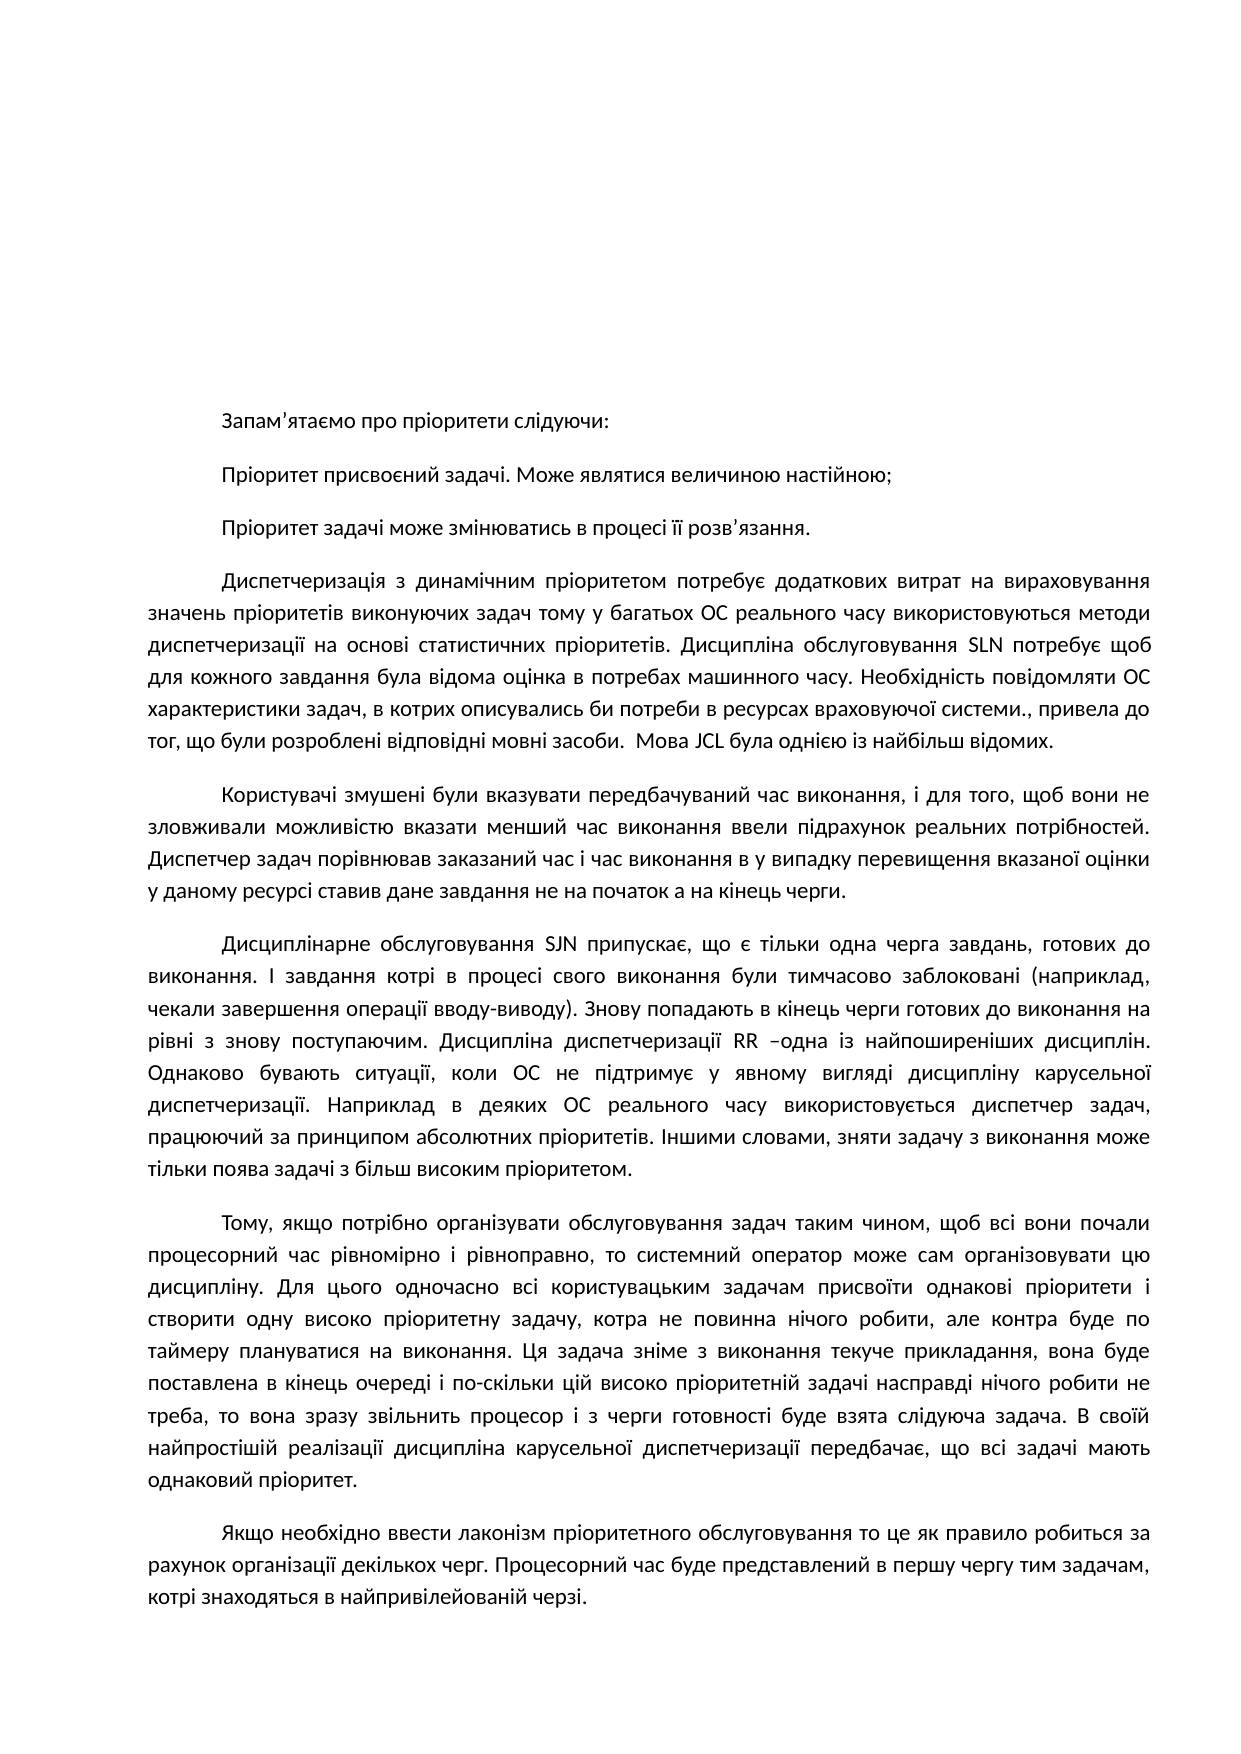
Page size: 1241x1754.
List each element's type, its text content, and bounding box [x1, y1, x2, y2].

text Користувачі змушені були вказувати передбачуваний час виконання, і для того, щоб вони не зловживали можливістю вказати менший час виконання ввели підрахунок реальних потрібностей. Диспетчер задач порівнював заказаний час і час виконання в у випадку перевищення вказаної оцінки у даному ресурсі ставив дане завдання не на початок а на кінець черги. [148, 780, 1152, 904]
text Пріоритет задачі може змінюватись в процесі її розв’язання. [148, 513, 1152, 541]
text Дисциплінарне обслуговування SJN припускає, що є тільки одна черга завдань, готових до виконання. І завдання котрі в процесі свого виконання були тимчасово заблоковані (наприклад, чекали завершення операції вводу-виводу). Знову попадають в кінець черги готових до виконання на рівні з знову поступаючим. Дисципліна диспетчеризації RR –одна із найпоширеніших дисциплін. Однаково бувають ситуації, коли ОС не підтримує у явному вигляді дисципліну карусельної диспетчеризації. Наприклад в деяких ОС реального часу використовується диспетчер задач, працюючий за принципом абсолютних пріоритетів. Іншими словами, зняти задачу з виконання може тільки поява задачі з більш високим пріоритетом. [148, 929, 1152, 1183]
text Запам’ятаємо про пріоритети слідуючи: [148, 407, 1152, 435]
text Тому, якщо потрібно організувати обслуговування задач таким чином, щоб всі вони почали процесорний час рівномірно і рівноправно, то системний оператор може сам організовувати цю дисципліну. Для цього одночасно всі користувацьким задачам присвоїти однакові пріоритети і створити одну високо пріоритетну задачу, котра не повинна нічого робити, але контра буде по таймеру плануватися на виконання. Ця задача зніме з виконання текуче прикладання, вона буде поставлена в кінець очереді і по-скільки цій високо пріоритетній задачі насправді нічого робити не треба, то вона зразу звільнить процесор і з черги готовності буде взята слідуюча задача. В своїй найпростішій реалізації дисципліна карусельної диспетчеризації передбачає, що всі задачі мають однаковий пріоритет. [148, 1208, 1152, 1493]
text Диспетчеризація з динамічним пріоритетом потребує додаткових витрат на вираховування значень пріоритетів виконуючих задач тому у багатьох ОС реального часу використовуються методи диспетчеризації на основі статистичних пріоритетів. Дисципліна обслуговування SLN потребує щоб для кожного завдання була відома оцінка в потребах машинного часу. Необхідність повідомляти ОС характеристики задач, в котрих описувались би потреби в ресурсах враховуючої системи., привела до тог, що були розроблені відповідні мовні засоби. Мова JCL була однією із найбільш відомих. [148, 566, 1152, 755]
text Якщо необхідно ввести лаконізм пріоритетного обслуговування то це як правило робиться за рахунок організації декількох черг. Процесорний час буде представлений в першу чергу тим задачам, котрі знаходяться в найпривілейованій черзі. [148, 1518, 1152, 1611]
text Пріоритет присвоєний задачі. Може являтися величиною настійною; [148, 460, 1152, 488]
